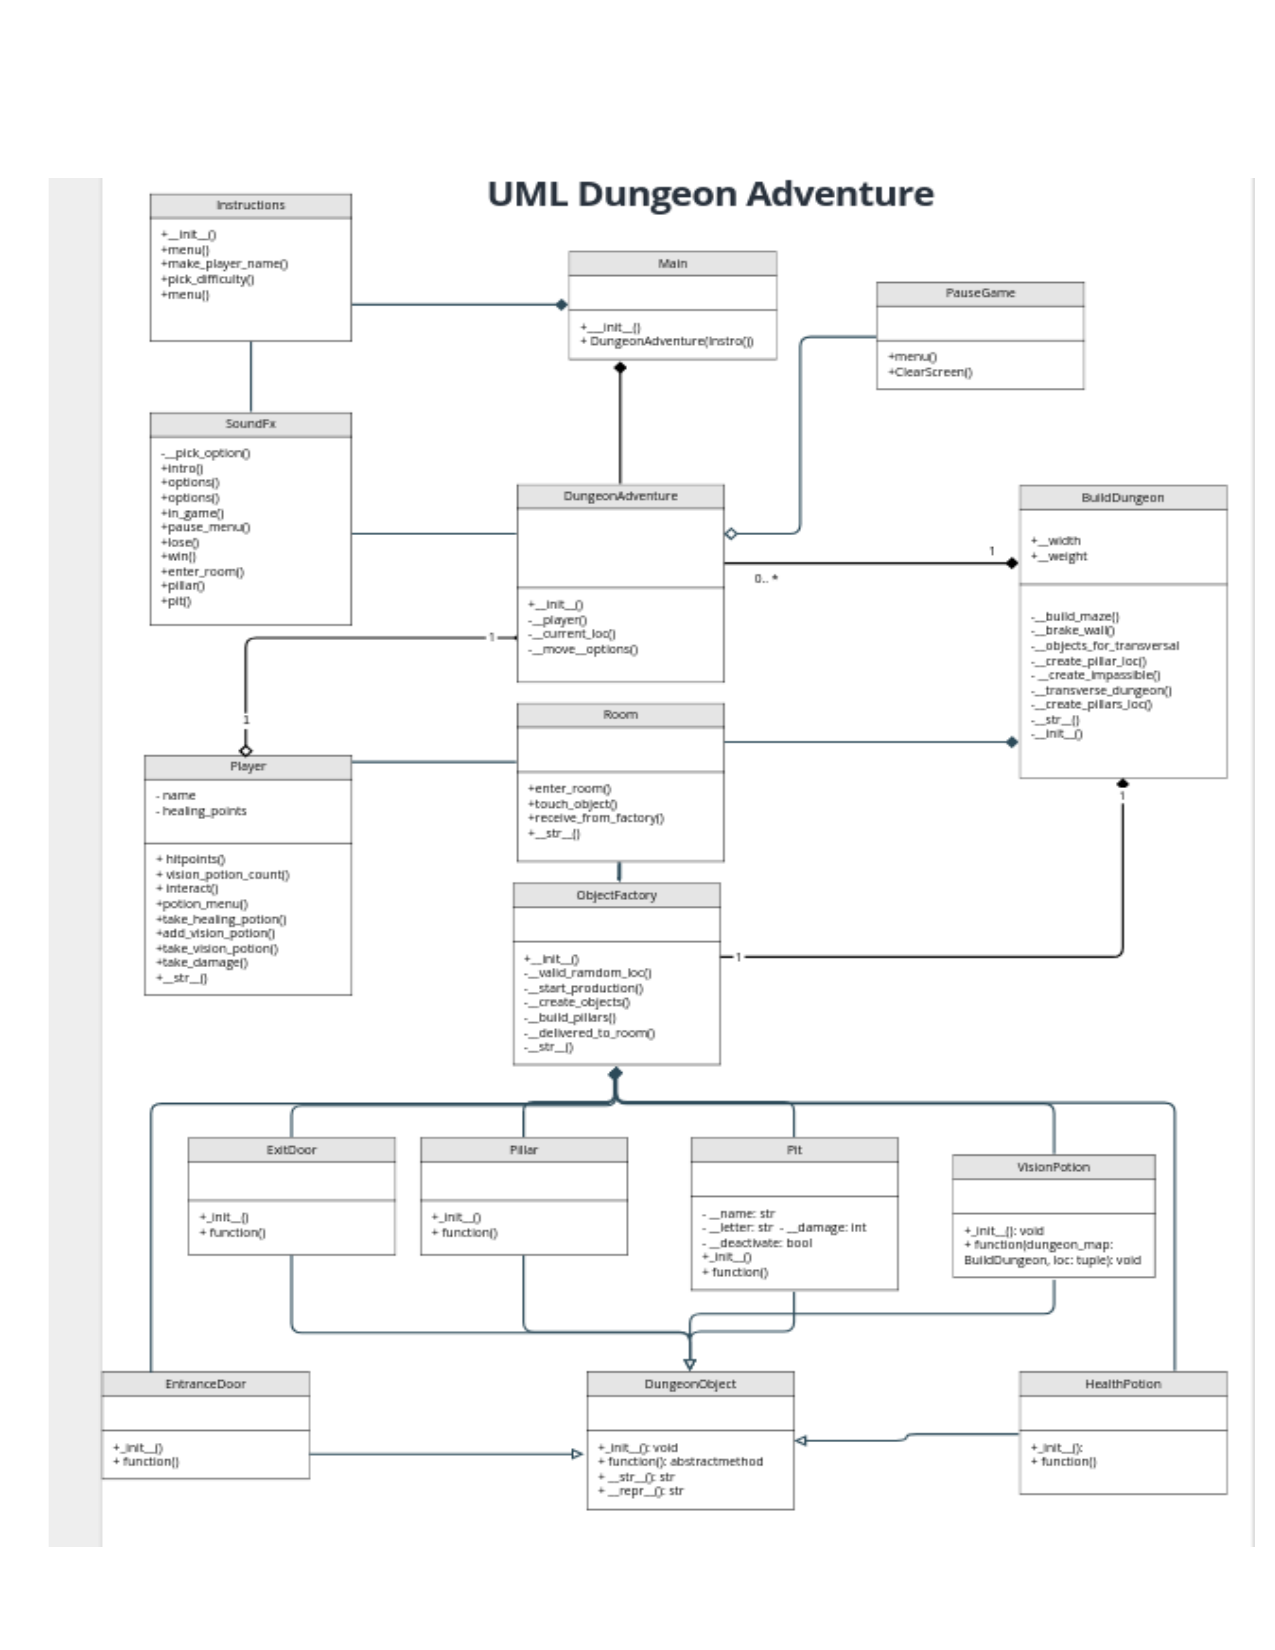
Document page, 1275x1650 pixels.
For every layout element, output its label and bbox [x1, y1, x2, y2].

picture [48, 178, 1255, 1547]
